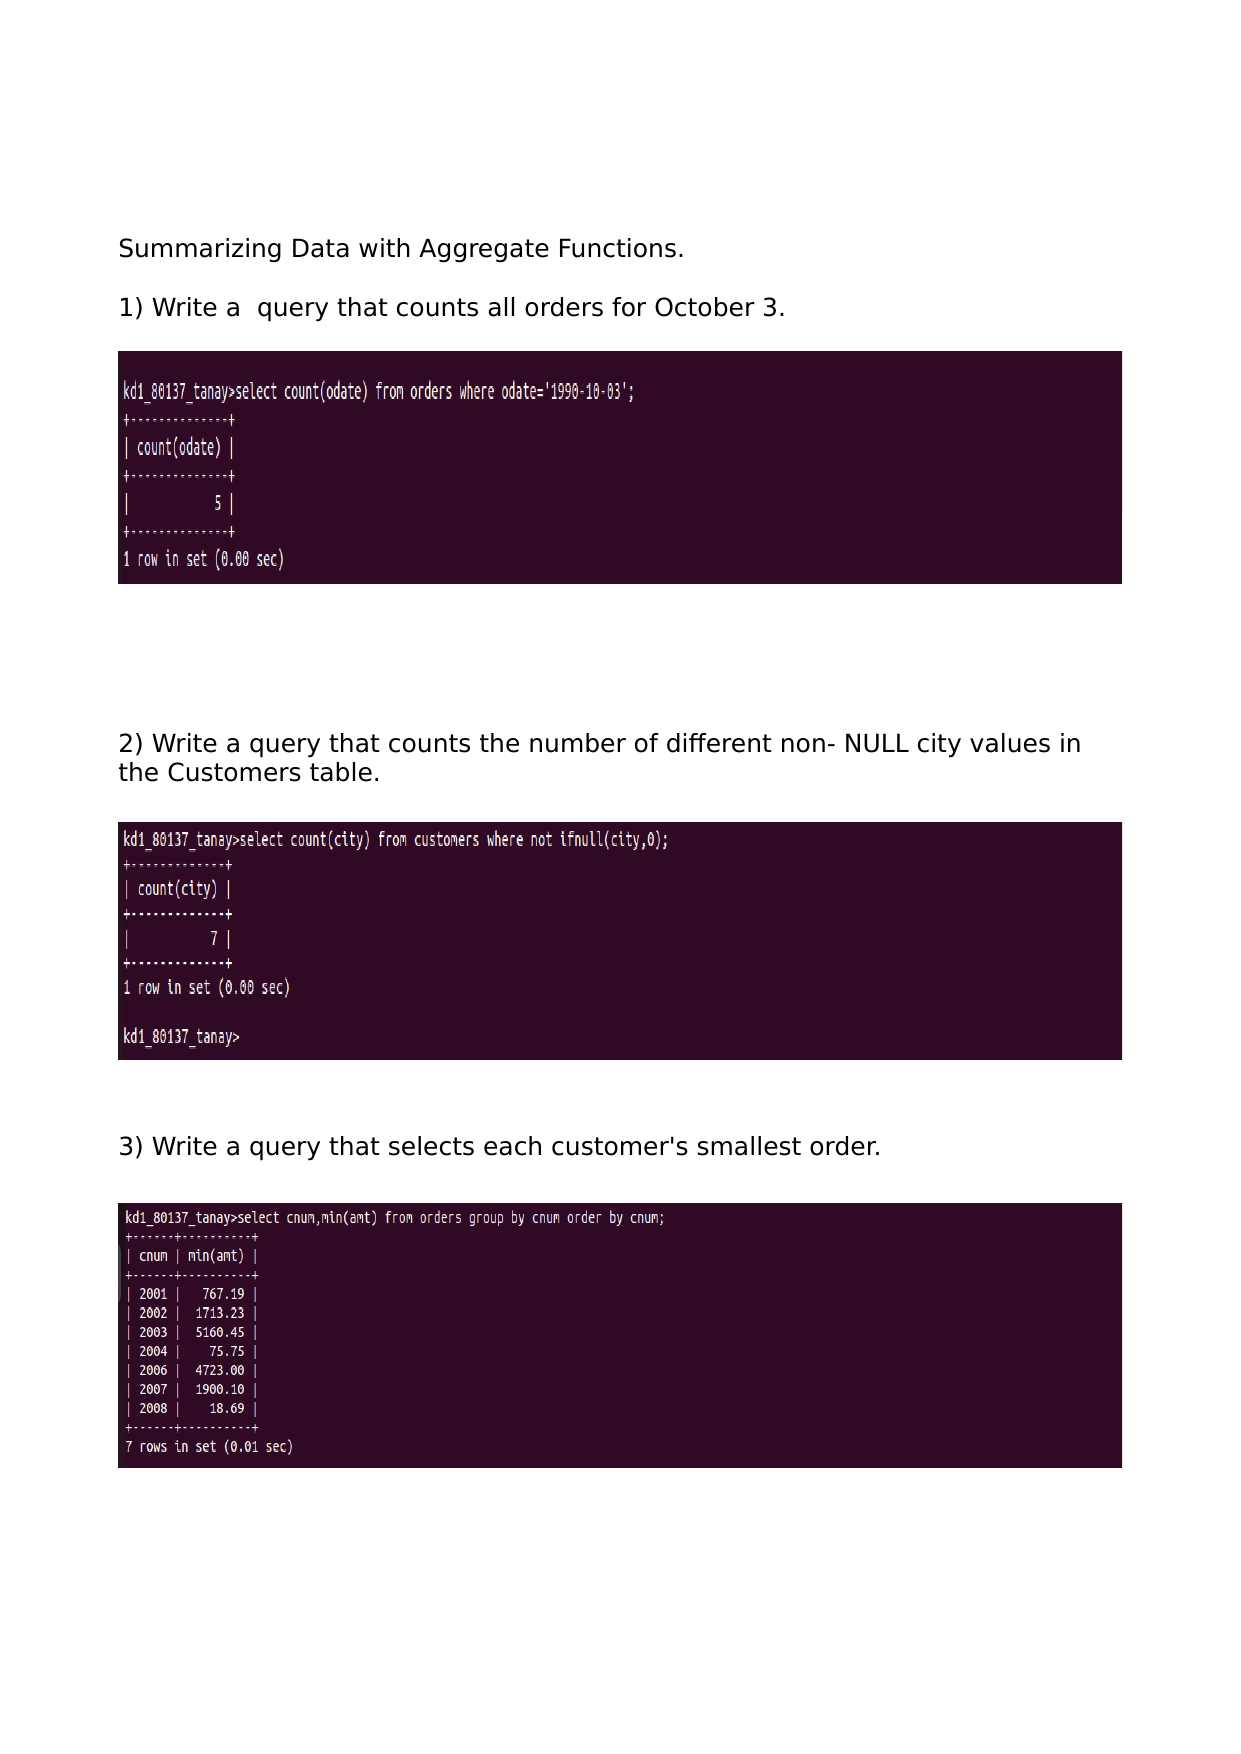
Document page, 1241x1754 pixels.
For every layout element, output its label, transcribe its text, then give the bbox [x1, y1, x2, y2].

picture [118, 351, 1123, 584]
text Summarizing Data with Aggregate Functions. [118, 235, 1122, 264]
picture [118, 822, 1123, 1060]
text 1) Write a query that counts all orders for October 3. [118, 293, 1122, 322]
text 2) Write a query that counts the number of different non- NULL city values in the Customers table. [118, 729, 1122, 788]
picture [118, 1203, 1123, 1468]
text 3) Write a query that selects each customer's smallest order. [118, 1132, 1122, 1162]
